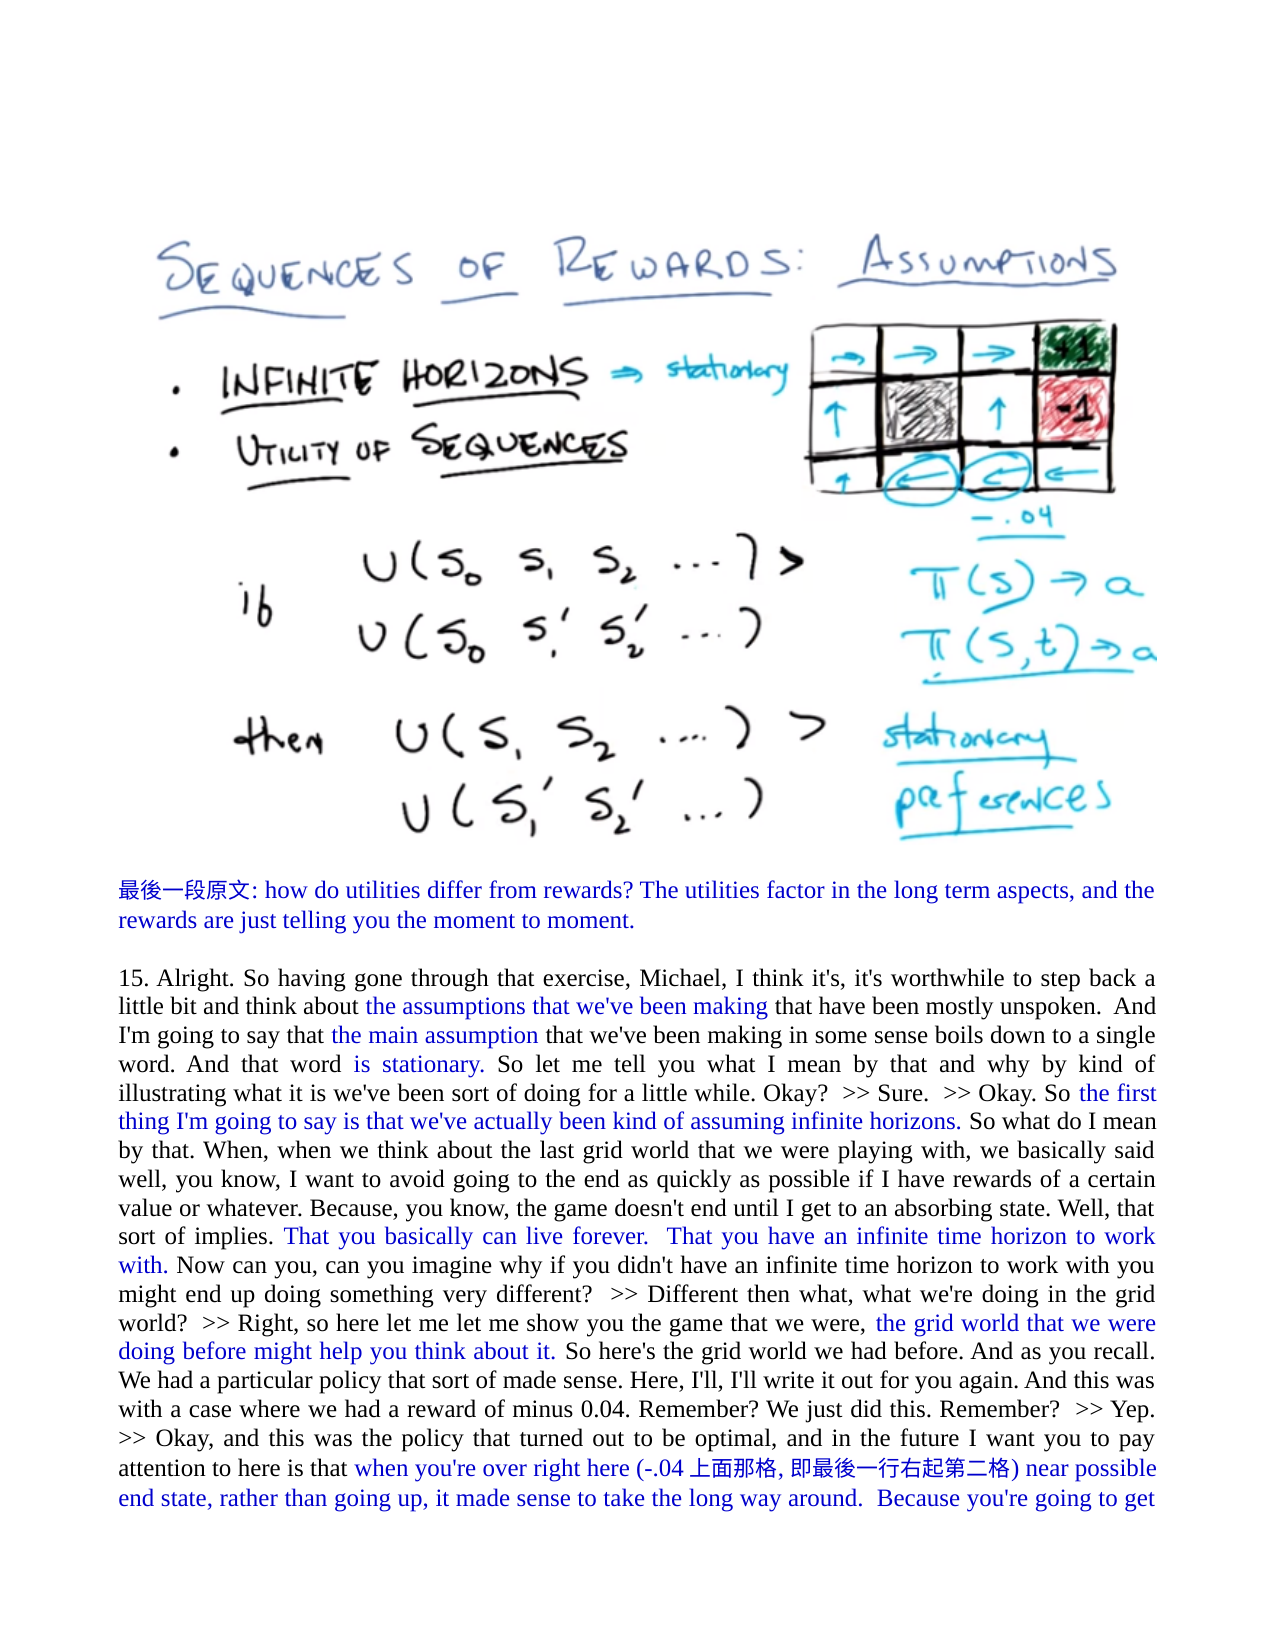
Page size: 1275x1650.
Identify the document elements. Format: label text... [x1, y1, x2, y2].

text 最後一段原文: how do utilities differ from rewards? The utilities factor in the long term aspects, and the rewards are just telling you the moment to moment. [118, 873, 1157, 934]
text 15. Alright. So having gone through that exercise, Michael, I think it's, it's worthwhile to step back a little bit and think about the assumptions that we've been making that have been mostly unspoken. And I'm going to say that the main assumption that we've been making in some sense boils down to a single word. And that word is stationary. So let me tell you what I mean by that and why by kind of illustrating what it is we've been sort of doing for a little while. Okay? >> Sure. >> Okay. So the first thing I'm going to say is that we've actually been kind of assuming infinite horizons. So what do I mean by that. When, when we think about the last grid world that we were playing with, we basically said well, you know, I want to avoid going to the end as quickly as possible if I have rewards of a certain value or whatever. Because, you know, the game doesn't end until I get to an absorbing state. Well, that sort of implies. That you basically can live forever. That you have an infinite time horizon to work with. Now can you, can you imagine why if you didn't have an infinite time horizon to work with you might end up doing something very different? >> Different then what, what we're doing in the grid world? >> Right, so here let me let me show you the game that we were, the grid world that we were doing before might help you think about it. So here's the grid world we had before. And as you recall. We had a particular policy that sort of made sense. Here, I'll, I'll write it out for you again. And this was with a case where we had a reward of minus 0.04. Remember? We just did this. Remember? >> Yep. >> Okay, and this was the policy that turned out to be optimal, and in the future I want you to pay attention to here is that when you're over right here (-.04上面那格, 即最後一行右起第二格) near possible end state, rather than going up, it made sense to take the long way around. Because you're going to get [118, 963, 1157, 1512]
picture [118, 233, 1157, 845]
